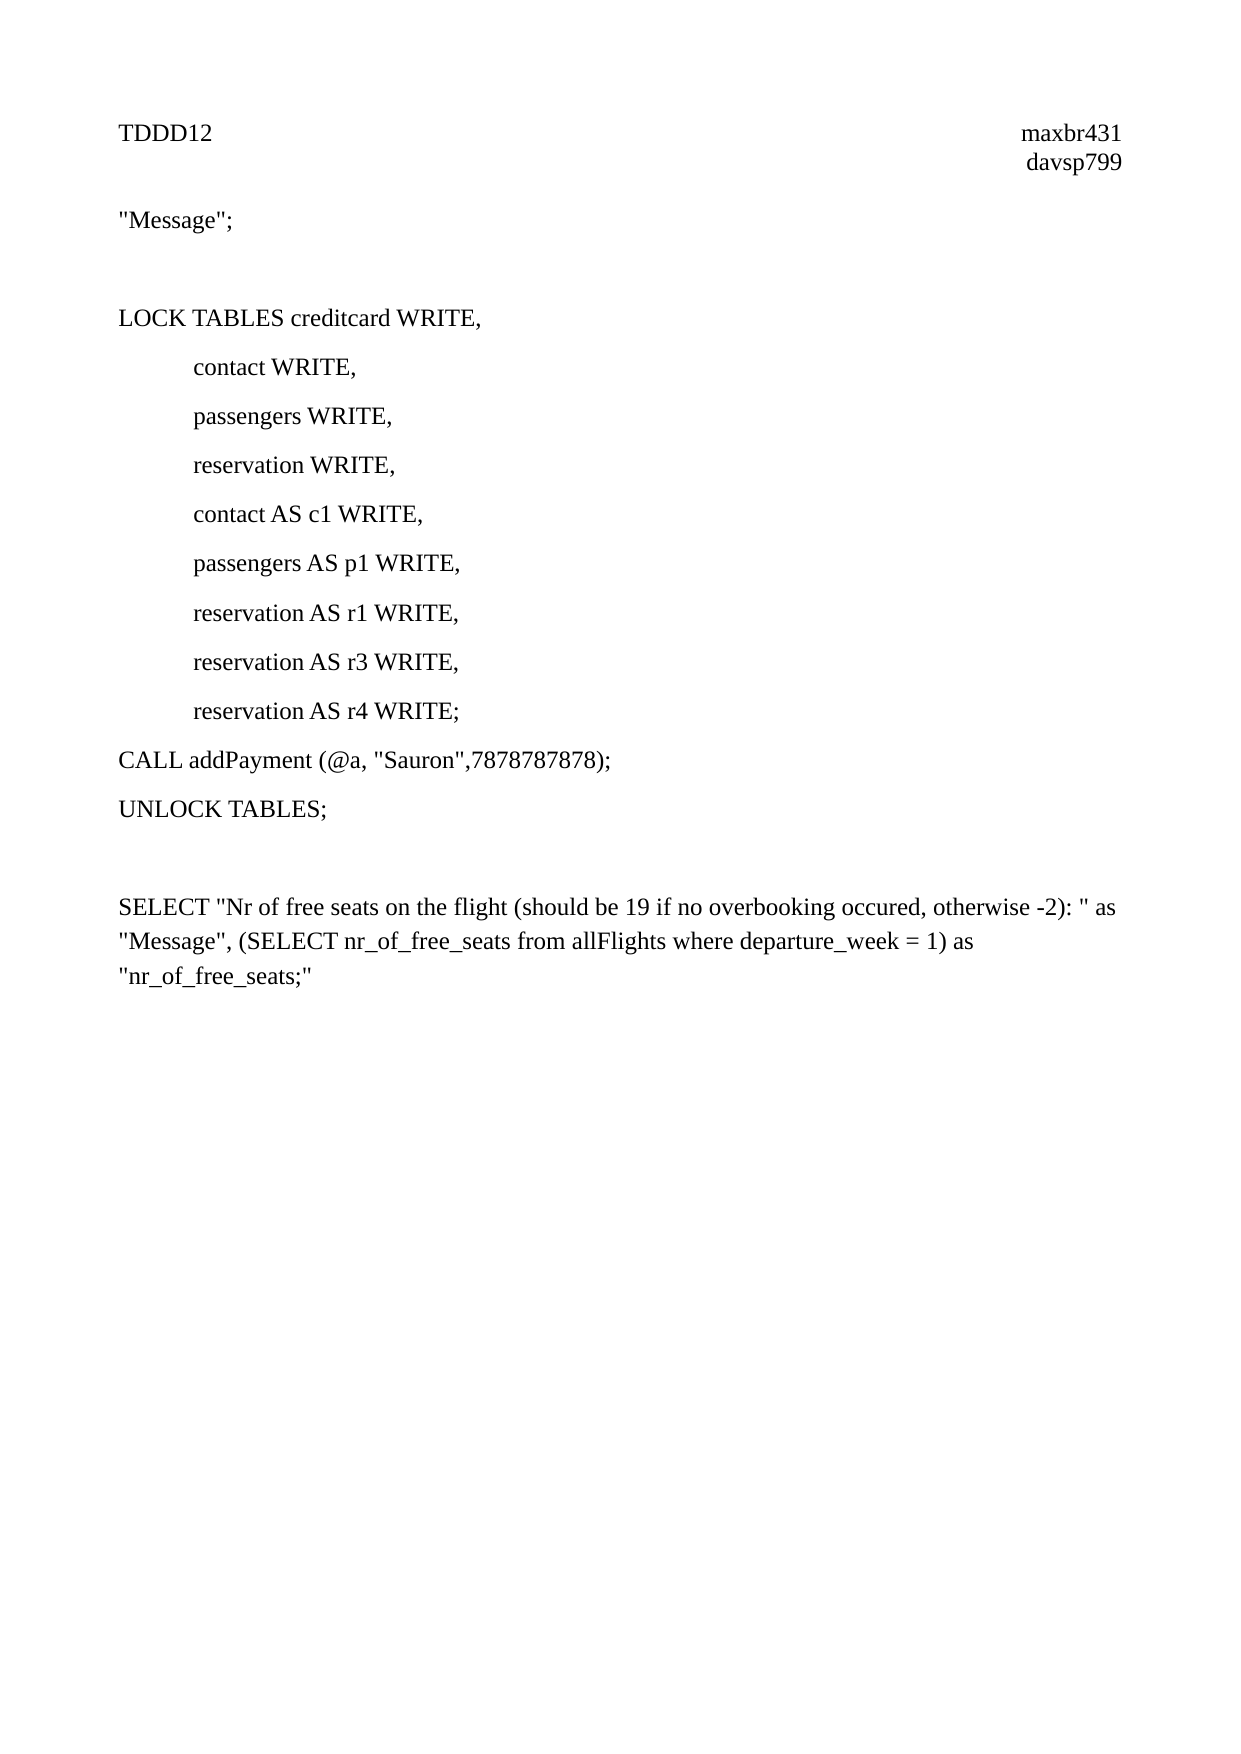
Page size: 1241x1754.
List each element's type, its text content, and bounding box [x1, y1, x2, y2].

text reservation AS r3 WRITE, [118, 647, 1122, 675]
text contact WRITE, [118, 352, 1122, 381]
text UNLOCK TABLES; [118, 794, 1122, 823]
text "Message"; [118, 205, 1122, 234]
text passengers AS p1 WRITE, [118, 548, 1122, 577]
text SELECT "Nr of free seats on the flight (should be 19 if no overbooking occured, otherwise -2): " as "Message", (SELECT nr_of_free_seats from allFlights where departure_week = 1) as "nr_of_free_seats;" [118, 892, 1122, 990]
text reservation WRITE, [118, 450, 1122, 479]
text LOCK TABLES creditcard WRITE, [118, 303, 1122, 332]
text contact AS c1 WRITE, [118, 499, 1122, 528]
text passengers WRITE, [118, 401, 1122, 430]
text reservation AS r1 WRITE, [118, 598, 1122, 626]
text reservation AS r4 WRITE; [118, 696, 1122, 724]
text CALL addPayment (@a, "Sauron",7878787878); [118, 745, 1122, 773]
